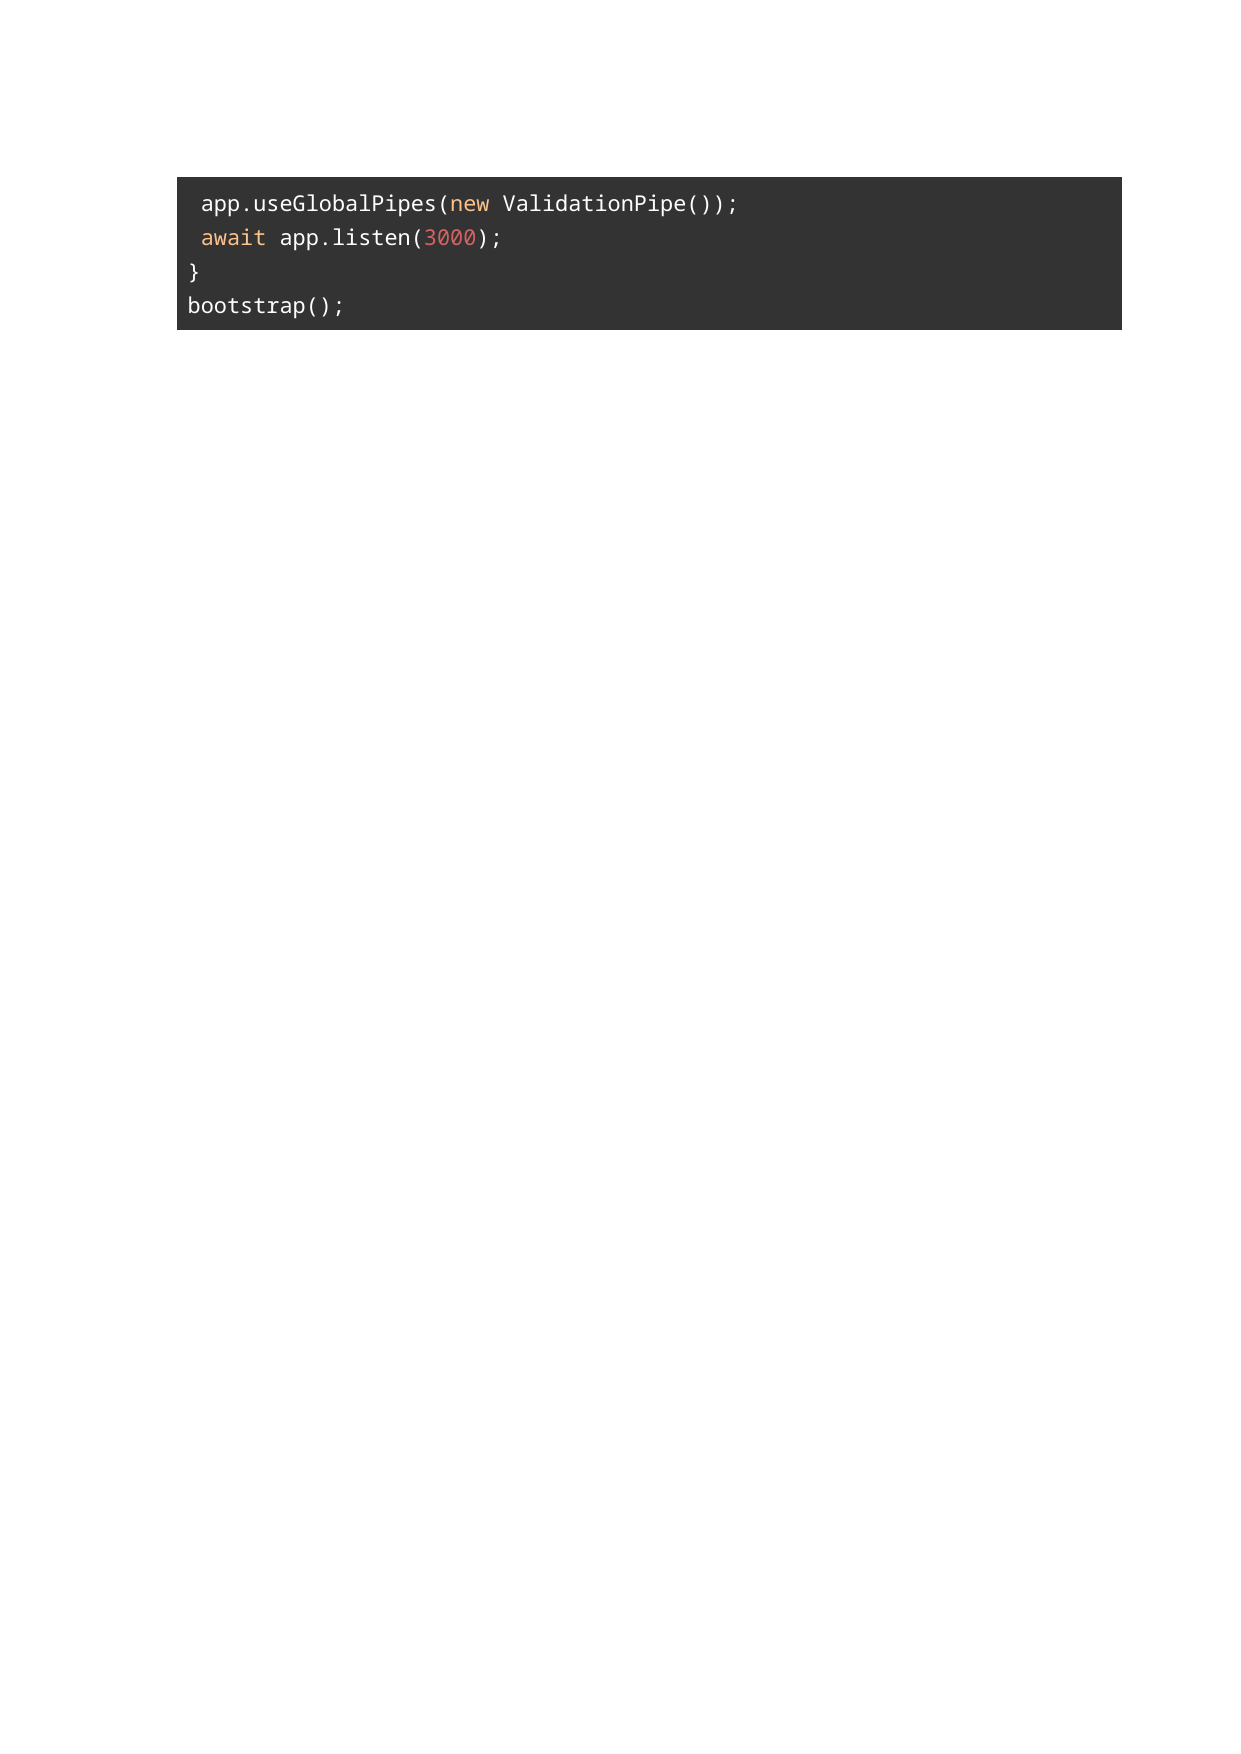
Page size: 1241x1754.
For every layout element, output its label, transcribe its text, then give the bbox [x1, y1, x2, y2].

table_header app.useGlobalPipes(new ValidationPipe()); await app.listen(3000); } bootstrap(); [177, 177, 1122, 330]
